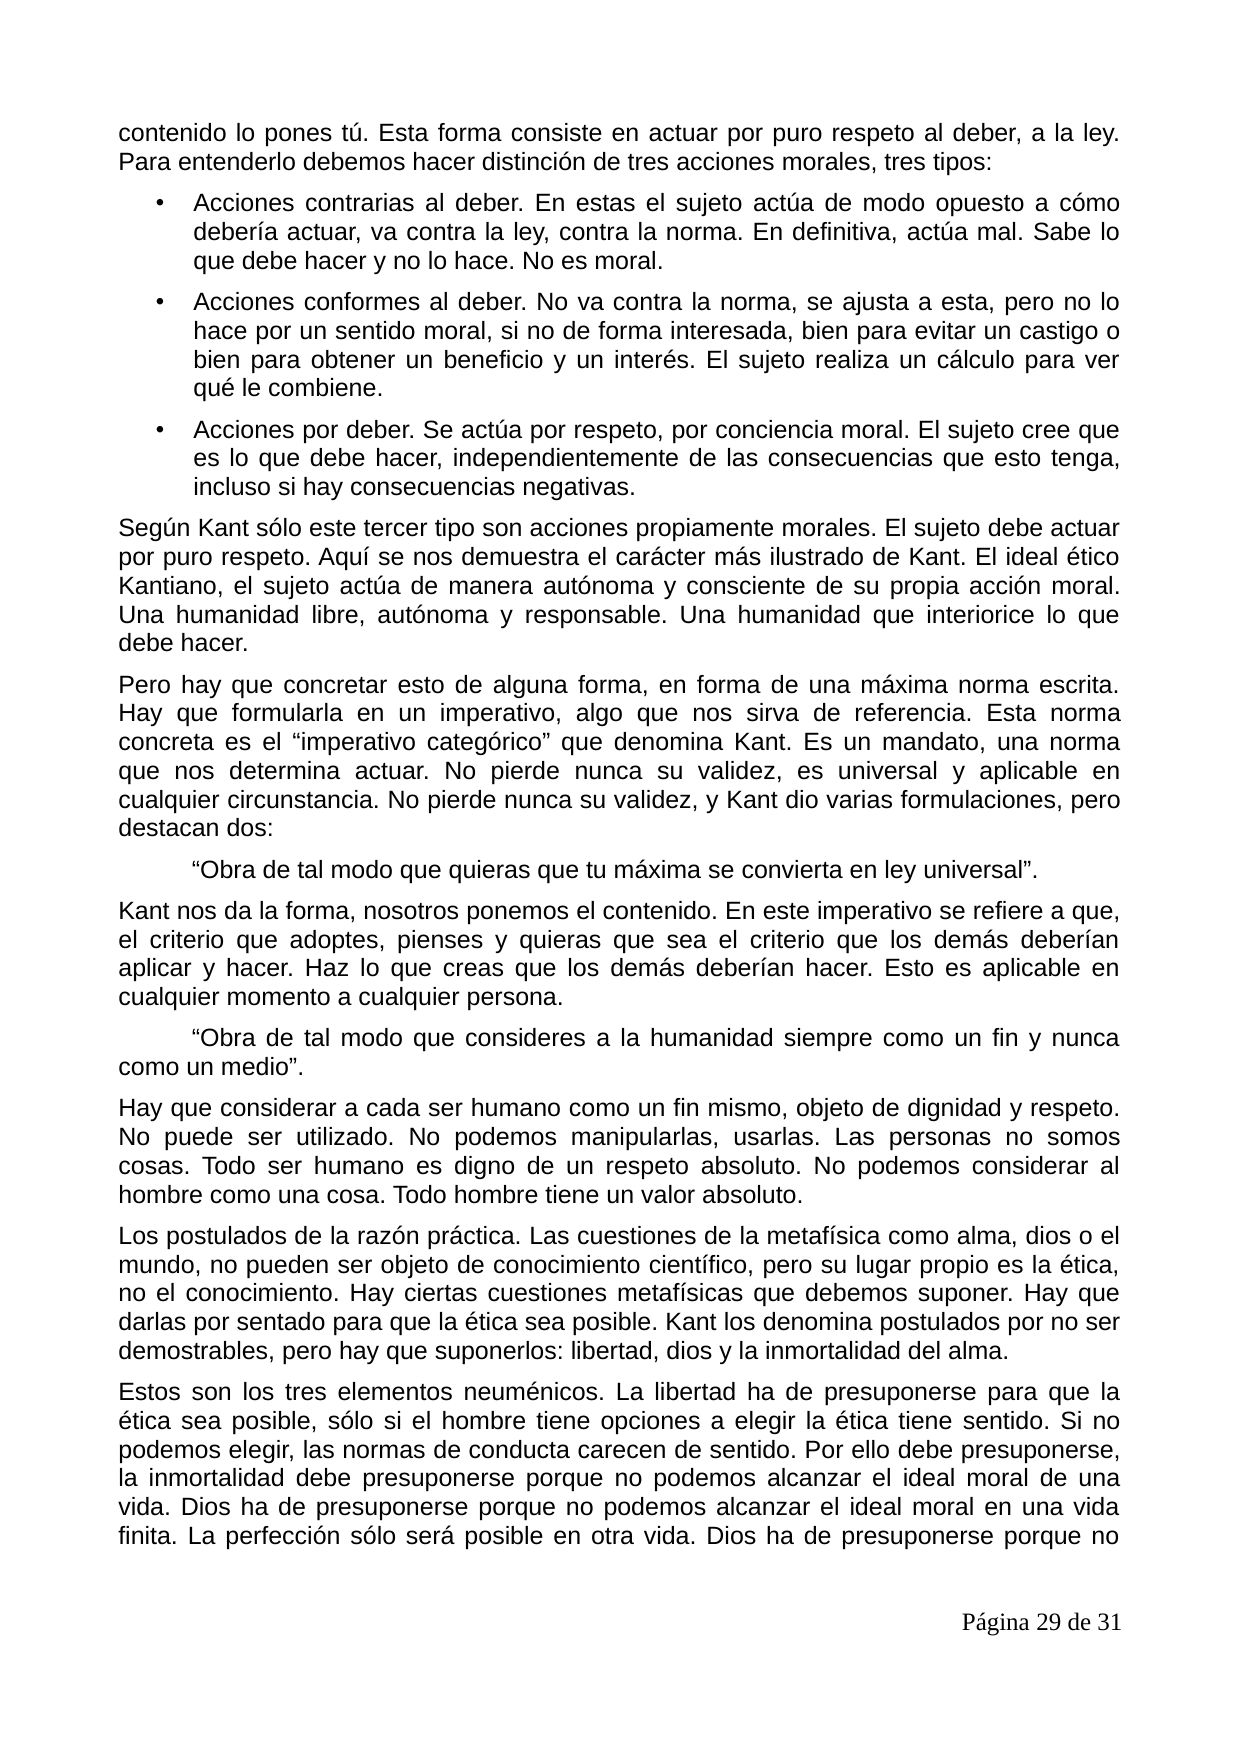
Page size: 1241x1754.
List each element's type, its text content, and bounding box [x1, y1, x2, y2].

text contenido lo pones tú. Esta forma consiste en actuar por puro respeto al deber, a la ley. Para entenderlo debemos hacer distinción de tres acciones morales, tres tipos: [118, 118, 1122, 176]
text “Obra de tal modo que consideres a la humanidad siempre como un fin y nunca como un medio”. [118, 1023, 1122, 1081]
list Acciones conformes al deber. No va contra la norma, se ajusta a esta, pero no lo hace por un sentido moral, si no de forma interesada, bien para evitar un castigo o bien para obtener un beneficio y un interés. El sujeto realiza un cálculo para ver qué le combiene. [156, 287, 1122, 402]
text Hay que considerar a cada ser humano como un fin mismo, objeto de dignidad y respeto. No puede ser utilizado. No podemos manipularlas, usarlas. Las personas no somos cosas. Todo ser humano es digno de un respeto absoluto. No podemos considerar al hombre como una cosa. Todo hombre tiene un valor absoluto. [118, 1093, 1122, 1208]
text Los postulados de la razón práctica. Las cuestiones de la metafísica como alma, dios o el mundo, no pueden ser objeto de conocimiento científico, pero su lugar propio es la ética, no el conocimiento. Hay ciertas cuestiones metafísicas que debemos suponer. Hay que darlas por sentado para que la ética sea posible. Kant los denomina postulados por no ser demostrables, pero hay que suponerlos: libertad, dios y la inmortalidad del alma. [118, 1221, 1122, 1365]
list Acciones contrarias al deber. En estas el sujeto actúa de modo opuesto a cómo debería actuar, va contra la ley, contra la norma. En definitiva, actúa mal. Sabe lo que debe hacer y no lo hace. No es moral. [156, 188, 1122, 274]
text “Obra de tal modo que quieras que tu máxima se convierta en ley universal”. [118, 855, 1122, 883]
list Acciones por deber. Se actúa por respeto, por conciencia moral. El sujeto cree que es lo que debe hacer, independientemente de las consecuencias que esto tenga, incluso si hay consecuencias negativas. [156, 414, 1122, 501]
text Estos son los tres elementos neuménicos. La libertad ha de presuponerse para que la ética sea posible, sólo si el hombre tiene opciones a elegir la ética tiene sentido. Si no podemos elegir, las normas de conducta carecen de sentido. Por ello debe presuponerse, la inmortalidad debe presuponerse porque no podemos alcanzar el ideal moral de una vida. Dios ha de presuponerse porque no podemos alcanzar el ideal moral en una vida finita. La perfección sólo será posible en otra vida. Dios ha de presuponerse porque no [118, 1377, 1122, 1550]
text Según Kant sólo este tercer tipo son acciones propiamente morales. El sujeto debe actuar por puro respeto. Aquí se nos demuestra el carácter más ilustrado de Kant. El ideal ético Kantiano, el sujeto actúa de manera autónoma y consciente de su propia acción moral. Una humanidad libre, autónoma y responsable. Una humanidad que interiorice lo que debe hacer. [118, 513, 1122, 657]
text Kant nos da la forma, nosotros ponemos el contenido. En este imperativo se refiere a que, el criterio que adoptes, pienses y quieras que sea el criterio que los demás deberían aplicar y hacer. Haz lo que creas que los demás deberían hacer. Esto es aplicable en cualquier momento a cualquier persona. [118, 896, 1122, 1011]
text Pero hay que concretar esto de alguna forma, en forma de una máxima norma escrita. Hay que formularla en un imperativo, algo que nos sirva de referencia. Esta norma concreta es el “imperativo categórico” que denomina Kant. Es un mandato, una norma que nos determina actuar. No pierde nunca su validez, es universal y aplicable en cualquier circunstancia. No pierde nunca su validez, y Kant dio varias formulaciones, pero destacan dos: [118, 670, 1122, 842]
